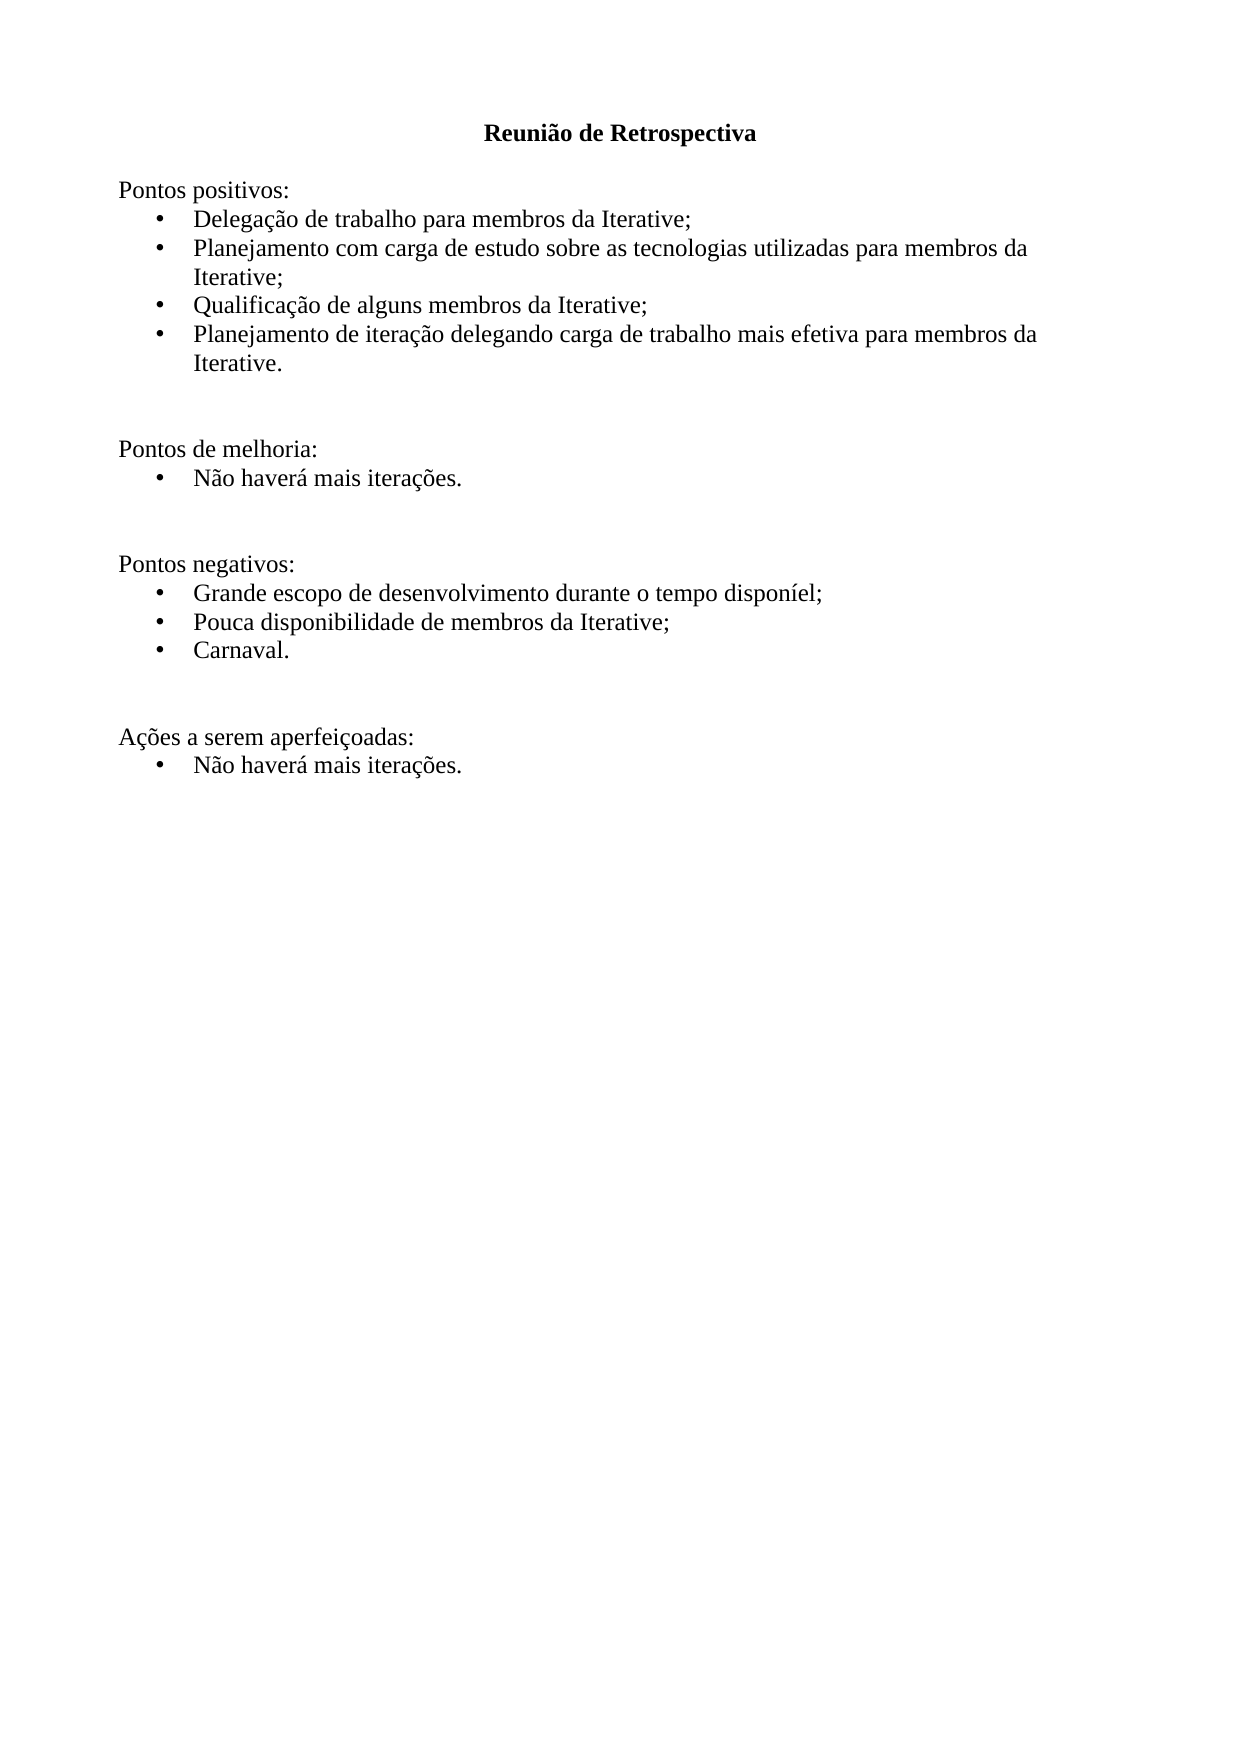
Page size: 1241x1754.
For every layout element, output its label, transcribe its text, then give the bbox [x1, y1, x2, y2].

list Planejamento com carga de estudo sobre as tecnologias utilizadas para membros da Iterative; [156, 233, 1122, 291]
text Pontos negativos: [118, 549, 1122, 578]
list Não haverá mais iterações. [156, 751, 1122, 779]
list Não haverá mais iterações. [156, 463, 1122, 492]
list Pouca disponibilidade de membros da Iterative; [156, 607, 1122, 636]
list Qualificação de alguns membros da Iterative; [156, 291, 1122, 319]
list Grande escopo de desenvolvimento durante o tempo disponíel; [156, 578, 1122, 607]
text Pontos de melhoria: [118, 434, 1122, 463]
text Pontos positivos: [118, 176, 1122, 204]
text Reunião de Retrospectiva [118, 118, 1122, 147]
text Ações a serem aperfeiçoadas: [118, 722, 1122, 751]
list Carnaval. [156, 636, 1122, 664]
list Planejamento de iteração delegando carga de trabalho mais efetiva para membros da Iterative. [156, 319, 1122, 377]
list Delegação de trabalho para membros da Iterative; [156, 204, 1122, 233]
